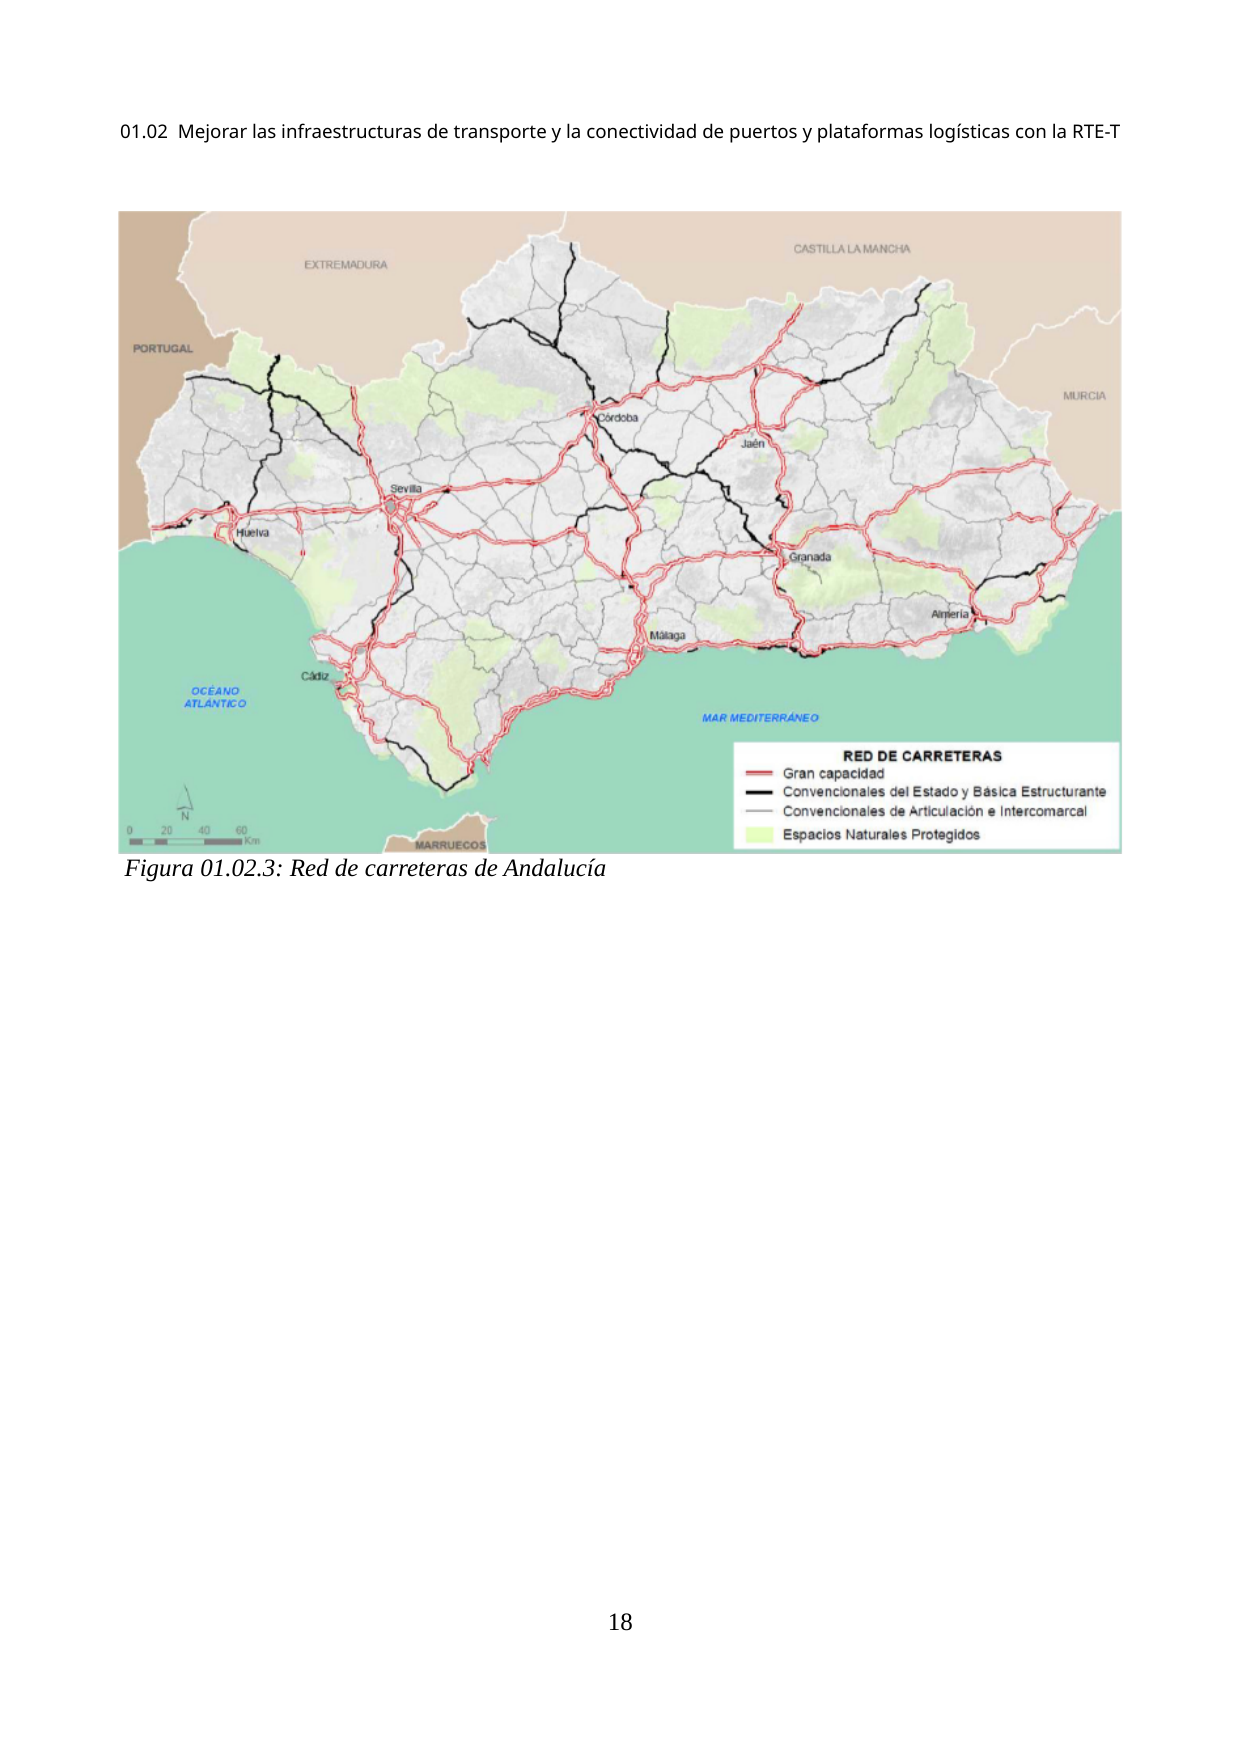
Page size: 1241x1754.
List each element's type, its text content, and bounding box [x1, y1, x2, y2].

text Figura 1.2.3: Red de carreteras de Andalucía [118, 854, 1122, 882]
